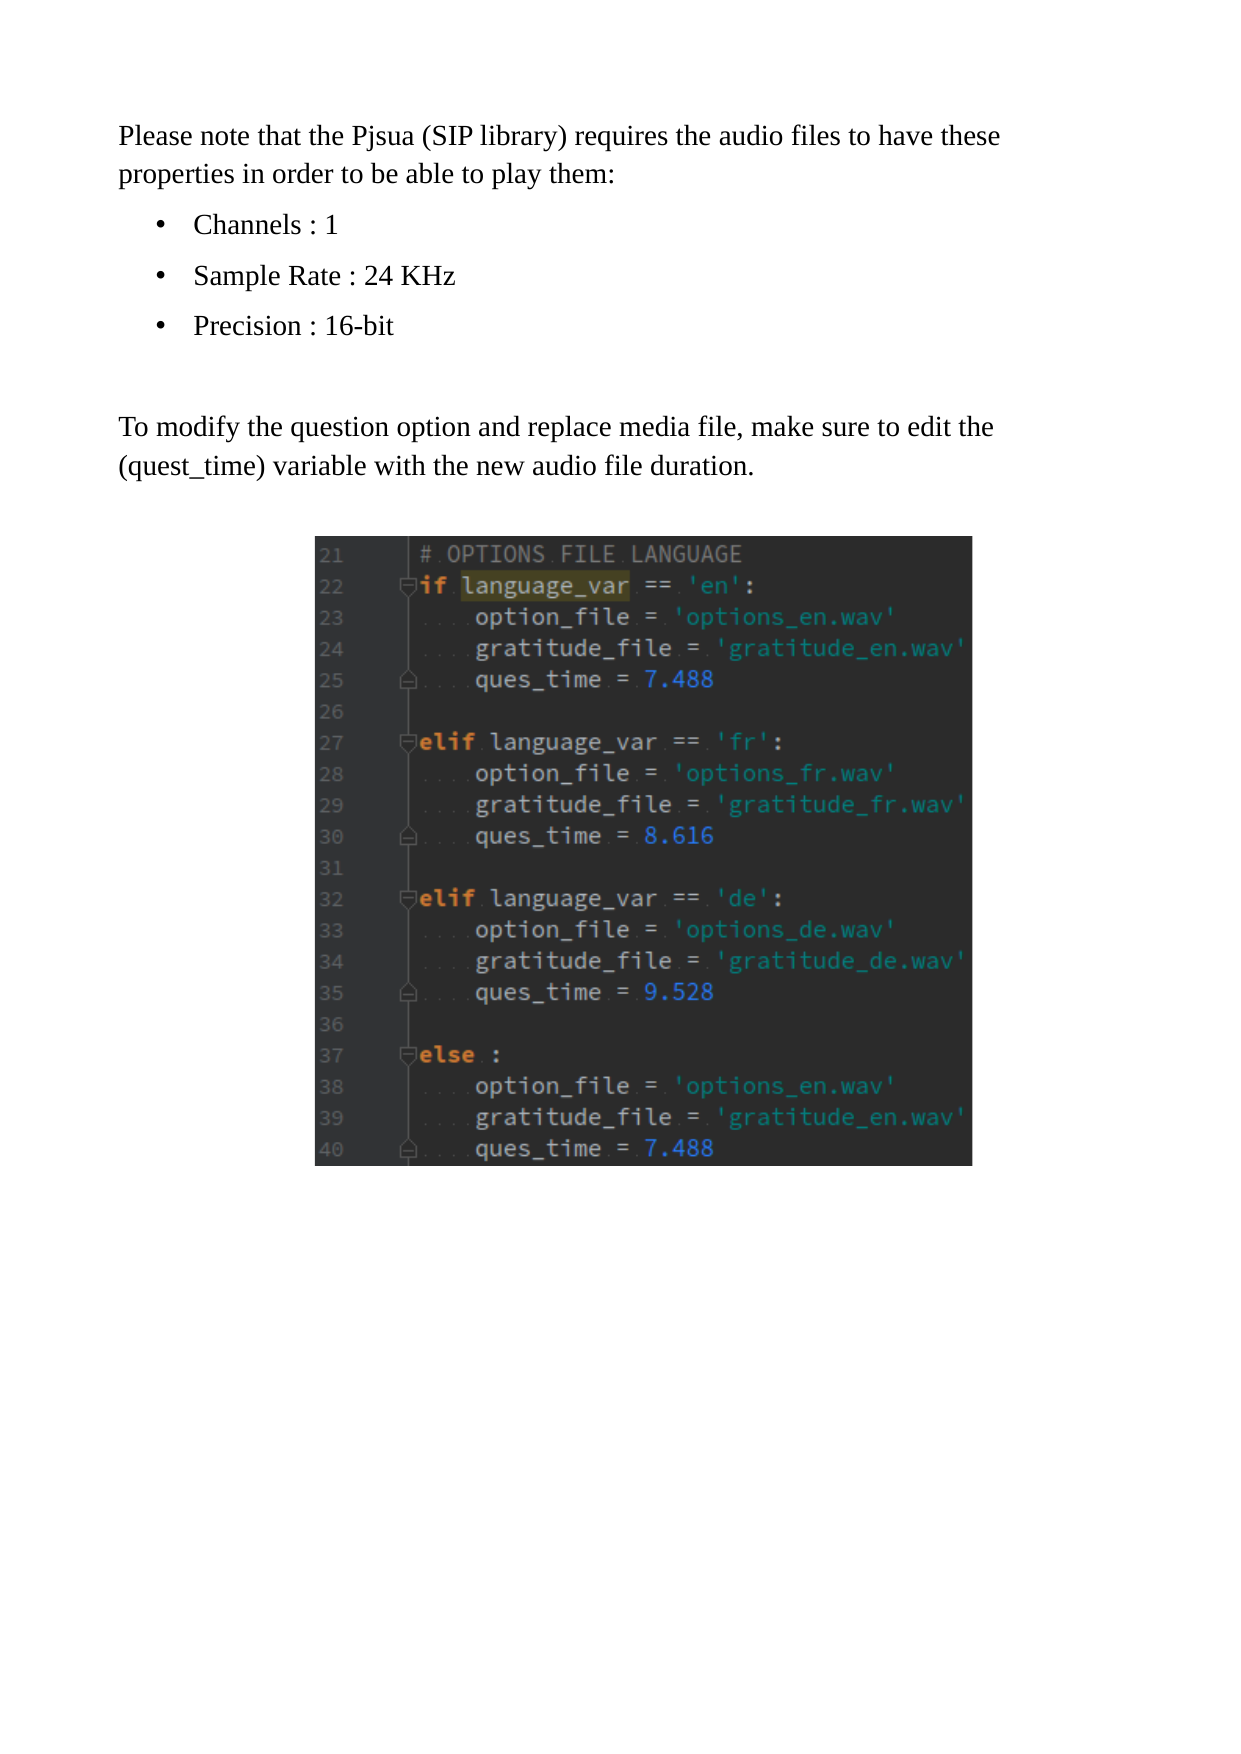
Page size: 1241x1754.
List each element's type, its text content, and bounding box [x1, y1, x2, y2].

list Channels : 1 [156, 207, 1122, 241]
list Precision : 16-bit [156, 308, 1122, 342]
text Please note that the Pjsua (SIP library) requires the audio files to have these properties in order to be able to play them: [118, 118, 1122, 190]
list Sample Rate : 24 KHz [156, 258, 1122, 291]
picture [314, 536, 973, 1166]
text To modify the question option and replace media file, make sure to edit the (quest_time) variable with the new audio file duration. [118, 409, 1122, 481]
